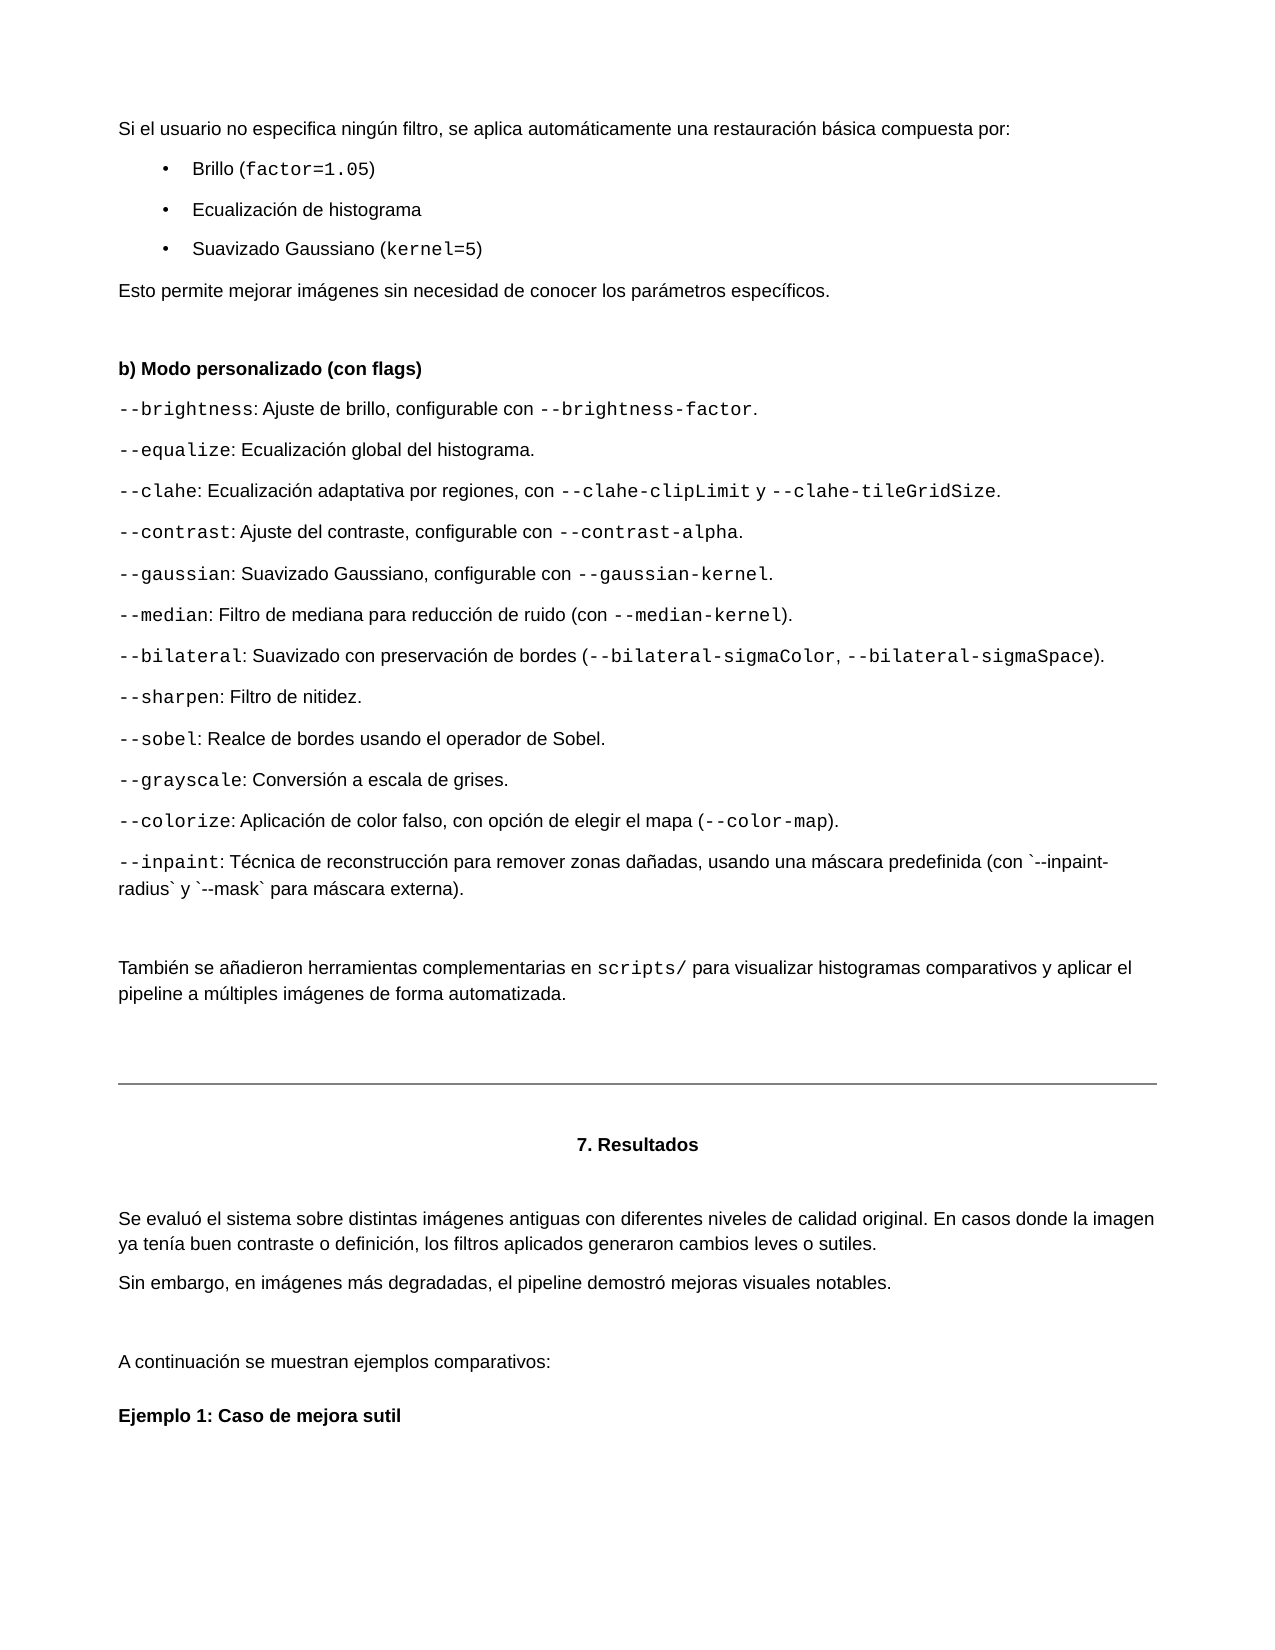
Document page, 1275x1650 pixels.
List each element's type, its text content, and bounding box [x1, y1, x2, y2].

text Sin embargo, en imágenes más degradadas, el pipeline demostró mejoras visuales notables. [118, 1272, 1157, 1293]
text --grayscale: Conversión a escala de grises. [118, 769, 1157, 792]
subtitle Ejemplo 1: Caso de mejora sutil [118, 1404, 1157, 1426]
text --bilateral: Suavizado con preservación de bordes (--bilateral-sigmaColor, --bilateral-sigmaSpace). [118, 645, 1157, 668]
text --brightness: Ajuste de brillo, configurable con --brightness-factor. [118, 398, 1157, 421]
text --gaussian: Suavizado Gaussiano, configurable con --gaussian-kernel. [118, 563, 1157, 586]
text --contrast: Ajuste del contraste, configurable con --contrast-alpha. [118, 521, 1157, 544]
text --inpaint: Técnica de reconstrucción para remover zonas dañadas, usando una máscara predefinida (con `--inpaint-radius` y `--mask` para máscara externa). [118, 851, 1157, 899]
text --clahe: Ecualización adaptativa por regiones, con --clahe-clipLimit y --clahe-tileGridSize. [118, 480, 1157, 503]
text --colorize: Aplicación de color falso, con opción de elegir el mapa (--color-map). [118, 810, 1157, 833]
text Esto permite mejorar imágenes sin necesidad de conocer los parámetros específicos. [118, 279, 1157, 301]
text Si el usuario no especifica ningún filtro, se aplica automáticamente una restauración básica compuesta por: [118, 118, 1157, 140]
list Brillo (factor=1.05) [162, 157, 1157, 181]
list Ecualización de histograma [162, 199, 1157, 220]
text A continuación se muestran ejemplos comparativos: [118, 1350, 1157, 1372]
text --sharpen: Filtro de nitidez. [118, 686, 1157, 709]
text --equalize: Ecualización global del histograma. [118, 439, 1157, 462]
text --sobel: Realce de bordes usando el operador de Sobel. [118, 728, 1157, 751]
list Suavizado Gaussiano (kernel=5) [162, 238, 1157, 261]
text Se evaluó el sistema sobre distintas imágenes antiguas con diferentes niveles de calidad original. En casos donde la imagen ya tenía buen contraste o definición, los filtros aplicados generaron cambios leves o sutiles. [118, 1207, 1157, 1254]
subtitle 7. Resultados [118, 1134, 1157, 1156]
subtitle b) Modo personalizado (con flags) [118, 358, 1157, 380]
text También se añadieron herramientas complementarias en scripts/ para visualizar histogramas comparativos y aplicar el pipeline a múltiples imágenes de forma automatizada. [118, 957, 1157, 1004]
text --median: Filtro de mediana para reducción de ruido (con --median-kernel). [118, 604, 1157, 627]
